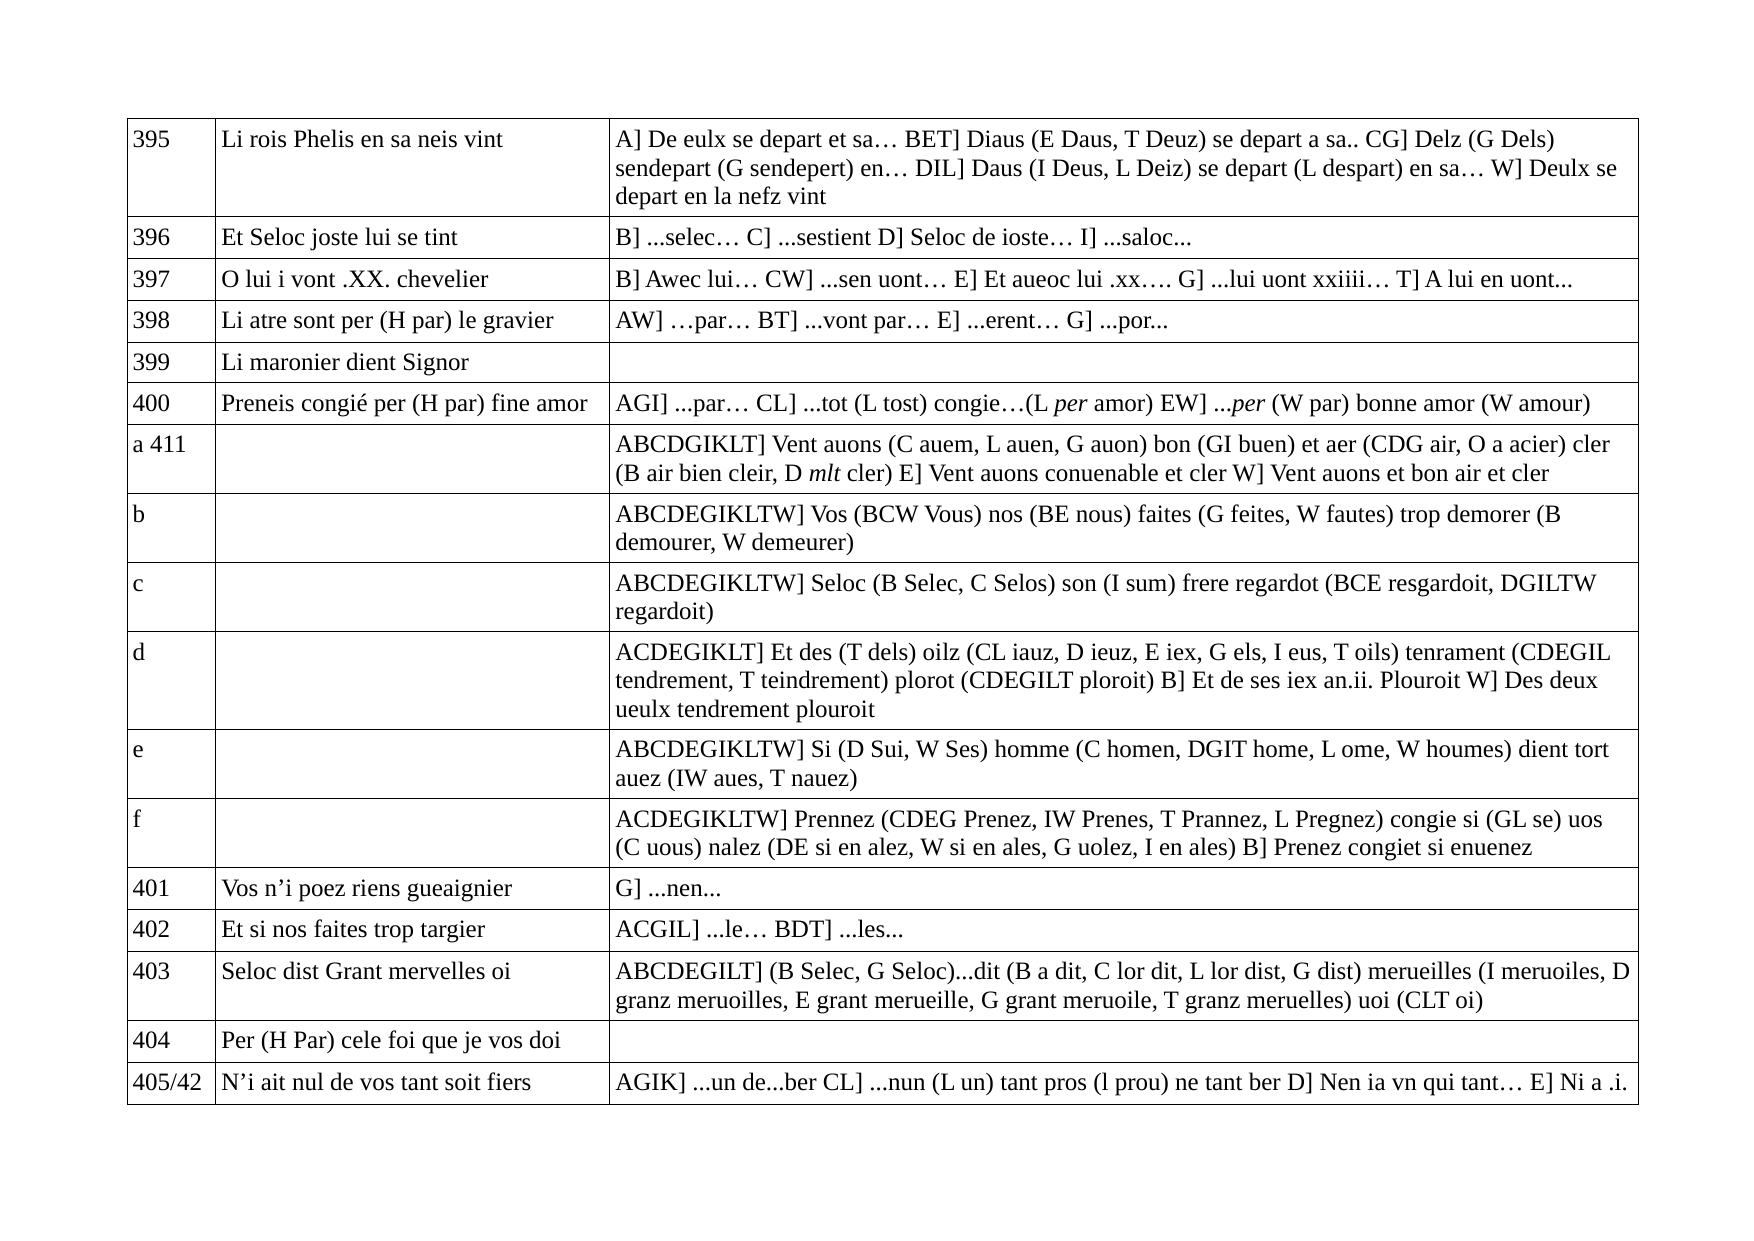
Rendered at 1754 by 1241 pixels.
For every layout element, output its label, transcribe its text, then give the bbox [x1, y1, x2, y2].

table_cell AW] …par… BT] ...vont par… E] ...erent… G] ...por... [610, 301, 1638, 342]
table_cell 396 [128, 217, 215, 258]
table_cell Vos n’i poez riens gueaignier [216, 868, 609, 909]
table_cell 403 [128, 952, 215, 1020]
table_cell A] De eulx se depart et sa… BET] Diaus (E Daus, T Deuz) se depart a sa.. CG] Delz (G Dels) sendepart (G sendepert) en… DIL] Daus (I Deus, L Deiz) se depart (L despart) en sa… W] Deulx se depart en la nefz vint [610, 119, 1638, 216]
table_cell 398 [128, 301, 215, 342]
table_cell Li maronier dient Signor [216, 343, 609, 382]
table_cell 397 [128, 259, 215, 300]
table_cell B] Awec lui… CW] ...sen uont… E] Et aueoc lui .xx…. G] ...lui uont xxiiii… T] A lui en uont... [610, 259, 1638, 300]
table_cell Et si nos faites trop targier [216, 910, 609, 951]
table_cell AGI] ...par… CL] ...tot (L tost) congie…(L per amor) EW] ...per (W par) bonne amor (W amour) [610, 383, 1638, 424]
table_cell 400 [128, 383, 215, 424]
table_cell ABCDGIKLT] Vent auons (C auem, L auen, G auon) bon (GI buen) et aer (CDG air, O a acier) cler (B air bien cleir, D mlt cler) E] Vent auons conuenable et cler W] Vent auons et bon air et cler [610, 425, 1638, 493]
table_cell [216, 632, 609, 729]
table_cell [216, 730, 609, 798]
table_cell Li atre sont per (H par) le gravier [216, 301, 609, 342]
table_cell [610, 343, 1638, 382]
table_cell B] ...selec… C] ...sestient D] Seloc de ioste… I] ...saloc... [610, 217, 1638, 258]
table_cell Per (H Par) cele foi que je vos doi [216, 1021, 609, 1062]
table_cell a 411 [128, 425, 215, 493]
table_cell N’i ait nul de vos tant soit fiers [216, 1063, 609, 1103]
table_cell 399 [128, 343, 215, 382]
table_cell [610, 1021, 1638, 1062]
table_cell f [128, 799, 215, 867]
table_cell ABCDEGIKLTW] Seloc (B Selec, C Selos) son (I sum) frere regardot (BCE resgardoit, DGILTW regardoit) [610, 563, 1638, 631]
table_cell 402 [128, 910, 215, 951]
table_cell c [128, 563, 215, 631]
table_cell [216, 425, 609, 493]
table_cell Seloc dist Grant mervelles oi [216, 952, 609, 1020]
table_cell ACDEGIKLT] Et des (T dels) oilz (CL iauz, D ieuz, E iex, G els, I eus, T oils) tenrament (CDEGIL tendrement, T teindrement) plorot (CDEGILT ploroit) B] Et de ses iex an.ii. Plouroit W] Des deux ueulx tendrement plouroit [610, 632, 1638, 729]
table_cell [216, 799, 609, 867]
table_cell ABCDEGIKLTW] Si (D Sui, W Ses) homme (C homen, DGIT home, L ome, W houmes) dient tort auez (IW aues, T nauez) [610, 730, 1638, 798]
table_cell ACDEGIKLTW] Prennez (CDEG Prenez, IW Prenes, T Prannez, L Pregnez) congie si (GL se) uos (C uous) nalez (DE si en alez, W si en ales, G uolez, I en ales) B] Prenez congiet si enuenez [610, 799, 1638, 867]
table_cell Et Seloc joste lui se tint [216, 217, 609, 258]
table_cell O lui i vont .XX. chevelier [216, 259, 609, 300]
table_cell b [128, 494, 215, 562]
table_cell 401 [128, 868, 215, 909]
table_cell ABCDEGIKLTW] Vos (BCW Vous) nos (BE nous) faites (G feites, W fautes) trop demorer (B demourer, W demeurer) [610, 494, 1638, 562]
table_cell Li rois Phelis en sa neis vint [216, 119, 609, 216]
table_cell [216, 494, 609, 562]
table_cell ACGIL] ...le… BDT] ...les... [610, 910, 1638, 951]
table_cell Preneis congié per (H par) fine amor [216, 383, 609, 424]
table_cell 405/42 [128, 1063, 215, 1103]
table_cell e [128, 730, 215, 798]
table_cell G] ...nen... [610, 868, 1638, 909]
table_cell 404 [128, 1021, 215, 1062]
table_cell d [128, 632, 215, 729]
table_cell [216, 563, 609, 631]
table_cell ABCDEGILT] (B Selec, G Seloc)...dit (B a dit, C lor dit, L lor dist, G dist) merueilles (I meruoiles, D granz meruoilles, E grant merueille, G grant meruoile, T granz meruelles) uoi (CLT oi) [610, 952, 1638, 1020]
table_cell 395 [128, 119, 215, 216]
table_cell AGIK] ...un de...ber CL] ...nun (L un) tant pros (l prou) ne tant ber D] Nen ia vn qui tant… E] Ni a .i. [610, 1063, 1638, 1103]
